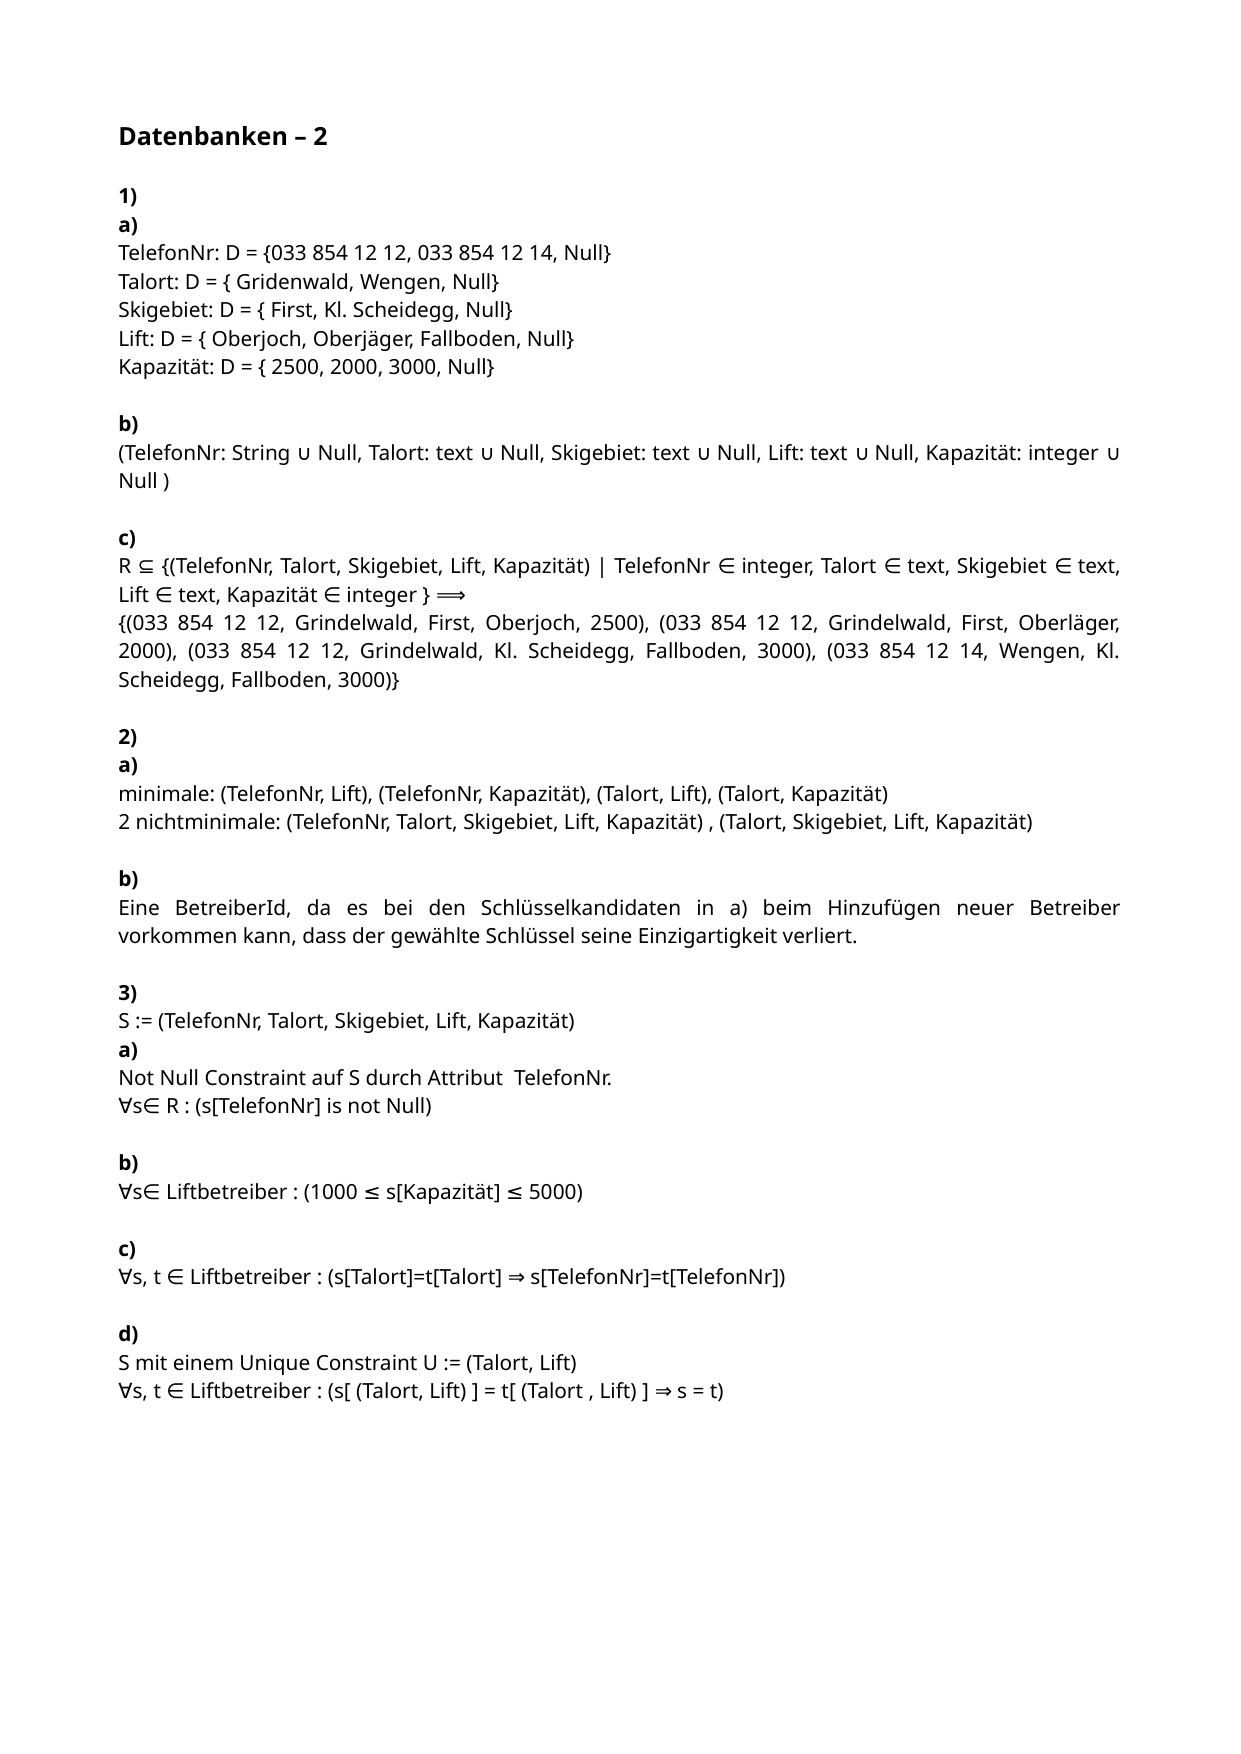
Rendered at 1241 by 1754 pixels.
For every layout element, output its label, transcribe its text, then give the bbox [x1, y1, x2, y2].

text {(033 854 12 12, Grindelwald, First, Oberjoch, 2500), (033 854 12 12, Grindelwald, First, Oberläger, 2000), (033 854 12 12, Grindelwald, Kl. Scheidegg, Fallboden, 3000), (033 854 12 14, Wengen, Kl. Scheidegg, Fallboden, 3000)} [118, 608, 1122, 693]
text a) [118, 210, 1122, 238]
text d) [118, 1319, 1122, 1348]
text Kapazität: D = { 2500, 2000, 3000, Null} [118, 352, 1122, 381]
text Eine BetreiberId, da es bei den Schlüsselkandidaten in a) beim Hinzufügen neuer Betreiber vorkommen kann, dass der gewählte Schlüssel seine Einzigartigkeit verliert. [118, 893, 1122, 949]
text 1) [118, 182, 1122, 210]
text Lift: D = { Oberjoch, Oberjäger, Fallboden, Null} [118, 324, 1122, 352]
text ∀s∈ R : (s[TelefonNr] is not Null) [118, 1092, 1122, 1120]
text TelefonNr: D = {033 854 12 12, 033 854 12 14, Null} [118, 238, 1122, 267]
text R ⊆ {(TelefonNr, Talort, Skigebiet, Lift, Kapazität) | TelefonNr ∈ integer, Talort ∈ text, Skigebiet ∈ text, Lift ∈ text, Kapazität ∈ integer } ⟹ [118, 551, 1122, 608]
text Not Null Constraint auf S durch Attribut TelefonNr. [118, 1063, 1122, 1092]
text S mit einem Unique Constraint U := (Talort, Lift) [118, 1348, 1122, 1376]
text ∀s, t ∈ Liftbetreiber : (s[ (Talort, Lift) ] = t[ (Talort , Lift) ] ⇒ s = t) [118, 1376, 1122, 1404]
text minimale: (TelefonNr, Lift), (TelefonNr, Kapazität), (Talort, Lift), (Talort, Kapazität) [118, 779, 1122, 807]
text c) [118, 1234, 1122, 1262]
text b) [118, 1148, 1122, 1177]
text S := (TelefonNr, Talort, Skigebiet, Lift, Kapazität) [118, 1006, 1122, 1035]
text ∀s∈ Liftbetreiber : (1000 ≤ s[Kapazität] ≤ 5000) [118, 1177, 1122, 1205]
text a) [118, 750, 1122, 779]
text ∀s, t ∈ Liftbetreiber : (s[Talort]=t[Talort] ⇒ s[TelefonNr]=t[TelefonNr]) [118, 1262, 1122, 1291]
text Talort: D = { Gridenwald, Wengen, Null} [118, 267, 1122, 295]
text a) [118, 1035, 1122, 1063]
text (TelefonNr: String ∪ Null, Talort: text ∪ Null, Skigebiet: text ∪ Null, Lift: text ∪ Null, Kapazität: integer ∪ Null ) [118, 438, 1122, 494]
text c) [118, 523, 1122, 551]
text Skigebiet: D = { First, Kl. Scheidegg, Null} [118, 295, 1122, 324]
text 3) [118, 978, 1122, 1006]
text 2) [118, 722, 1122, 750]
text 2 nichtminimale: (TelefonNr, Talort, Skigebiet, Lift, Kapazität) , (Talort, Skigebiet, Lift, Kapazität) [118, 807, 1122, 836]
text b) [118, 409, 1122, 438]
text b) [118, 864, 1122, 893]
